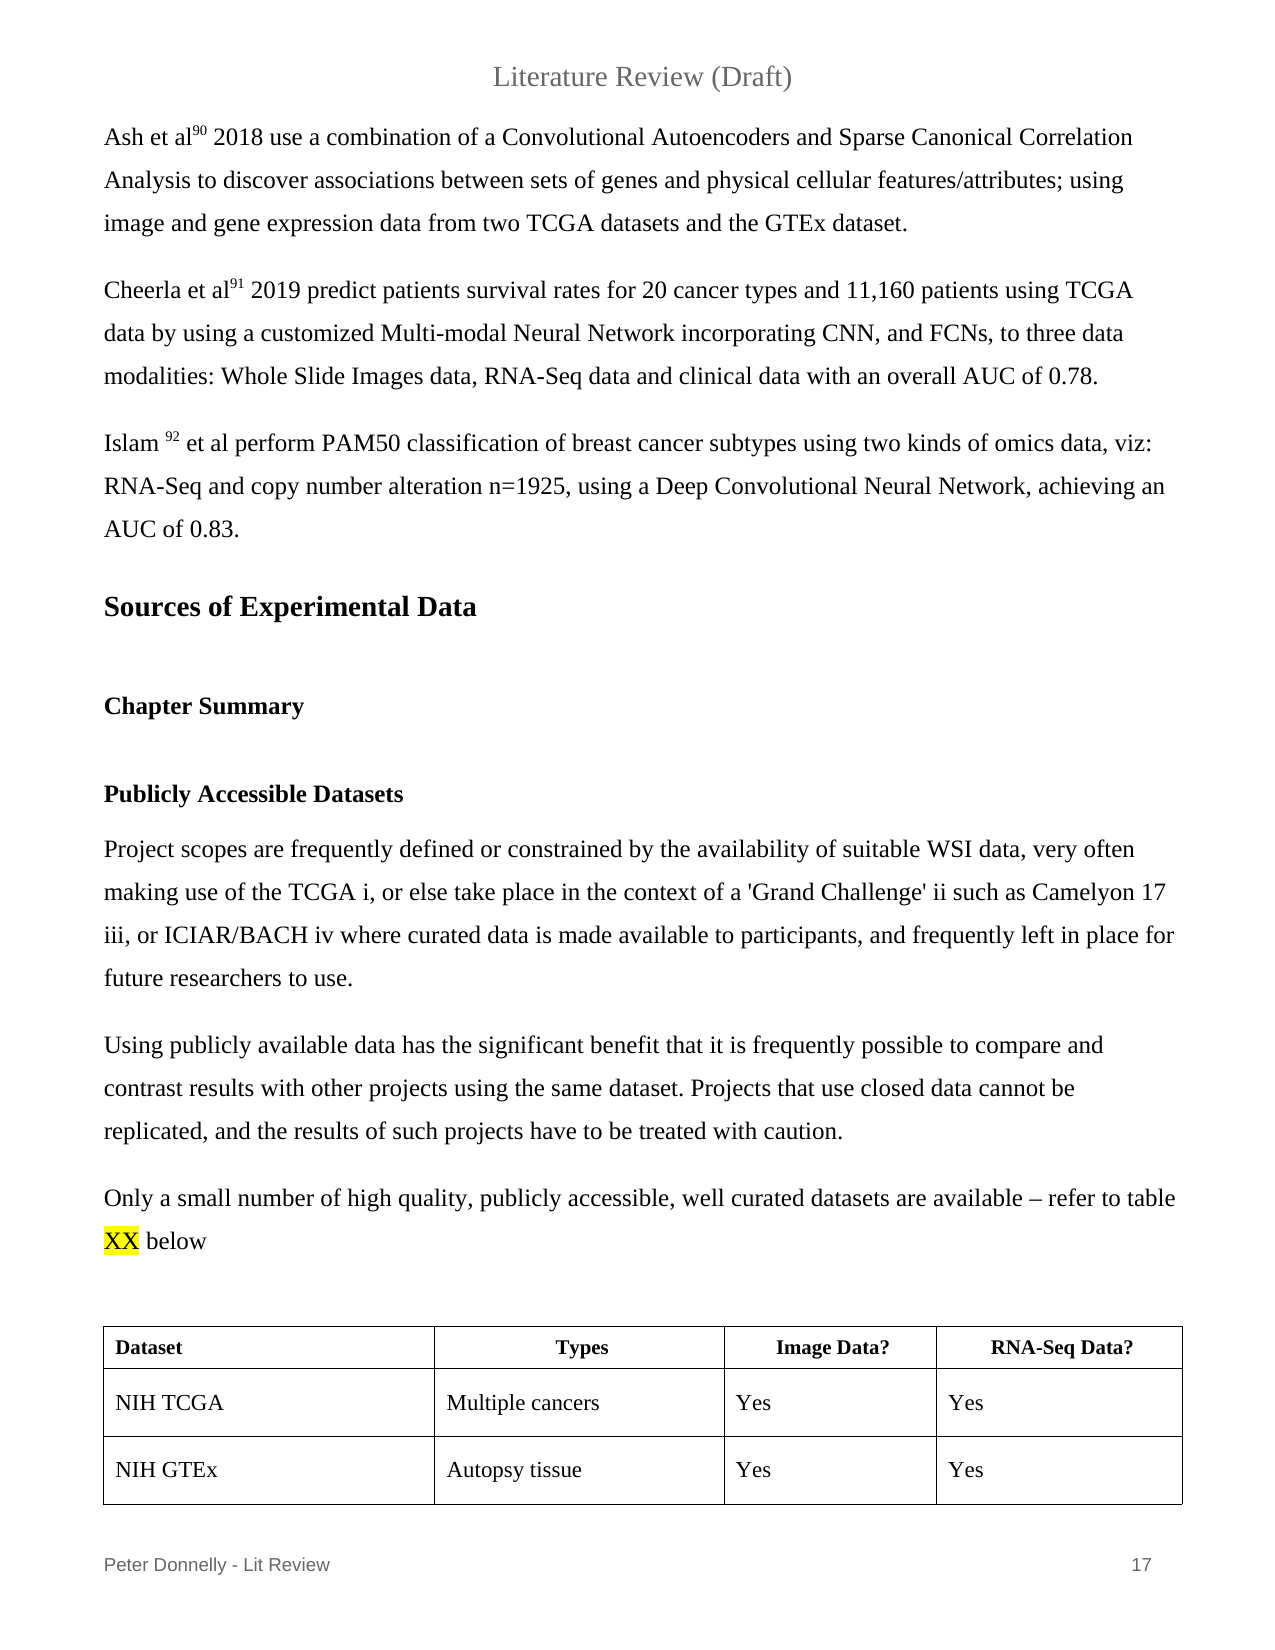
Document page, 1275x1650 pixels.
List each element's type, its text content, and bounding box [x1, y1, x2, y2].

subtitle Sources of Experimental Data [103, 589, 1181, 623]
table_cell Multiple cancers [435, 1369, 724, 1436]
text Islam et al perform PAM50 classification of breast cancer subtypes using two kinds of omics data, viz: RNA-Seq and copy number alteration n=1925, using a Deep Convolutional Neural Network, achieving an AUC of 0.83. [103, 428, 1181, 543]
subtitle Chapter Summary [103, 691, 1181, 719]
table_header RNA-Seq Data? [937, 1327, 1182, 1368]
text Only a small number of high quality, publicly accessible, well curated datasets are available – refer to table XX below [103, 1183, 1181, 1255]
table_cell Yes [937, 1369, 1182, 1436]
table_cell Yes [725, 1437, 936, 1503]
table_cell Yes [725, 1369, 936, 1436]
text Using publicly available data has the significant benefit that it is frequently possible to compare and contrast results with other projects using the same dataset. Projects that use closed data cannot be replicated, and the results of such projects have to be treated with caution. [103, 1030, 1181, 1145]
subtitle Publicly Accessible Datasets [103, 779, 1181, 807]
table_cell NIH TCGA [104, 1369, 434, 1436]
table_cell Yes [937, 1437, 1182, 1503]
table_cell NIH GTEx [104, 1437, 434, 1503]
table_header Dataset [104, 1327, 434, 1368]
table_header Image Data? [725, 1327, 936, 1368]
text Cheerla et al 2019 predict patients survival rates for 20 cancer types and 11,160 patients using TCGA data by using a customized Multi-modal Neural Network incorporating CNN, and FCNs, to three data modalities: Whole Slide Images data, RNA-Seq data and clinical data with an overall AUC of 0.78. [103, 275, 1181, 390]
text Ash et al 2018 use a combination of a Convolutional Autoencoders and Sparse Canonical Correlation Analysis to discover associations between sets of genes and physical cellular features/attributes; using image and gene expression data from two TCGA datasets and the GTEx dataset. [103, 122, 1181, 237]
text Project scopes are frequently defined or constrained by the availability of suitable WSI data, very often making use of the TCGA i, or else take place in the context of a 'Grand Challenge' ii such as Camelyon 17 iii, or ICIAR/BACH iv where curated data is made available to participants, and frequently left in place for future researchers to use. [103, 834, 1181, 992]
table_cell Autopsy tissue [435, 1437, 724, 1503]
table_header Types [435, 1327, 724, 1368]
